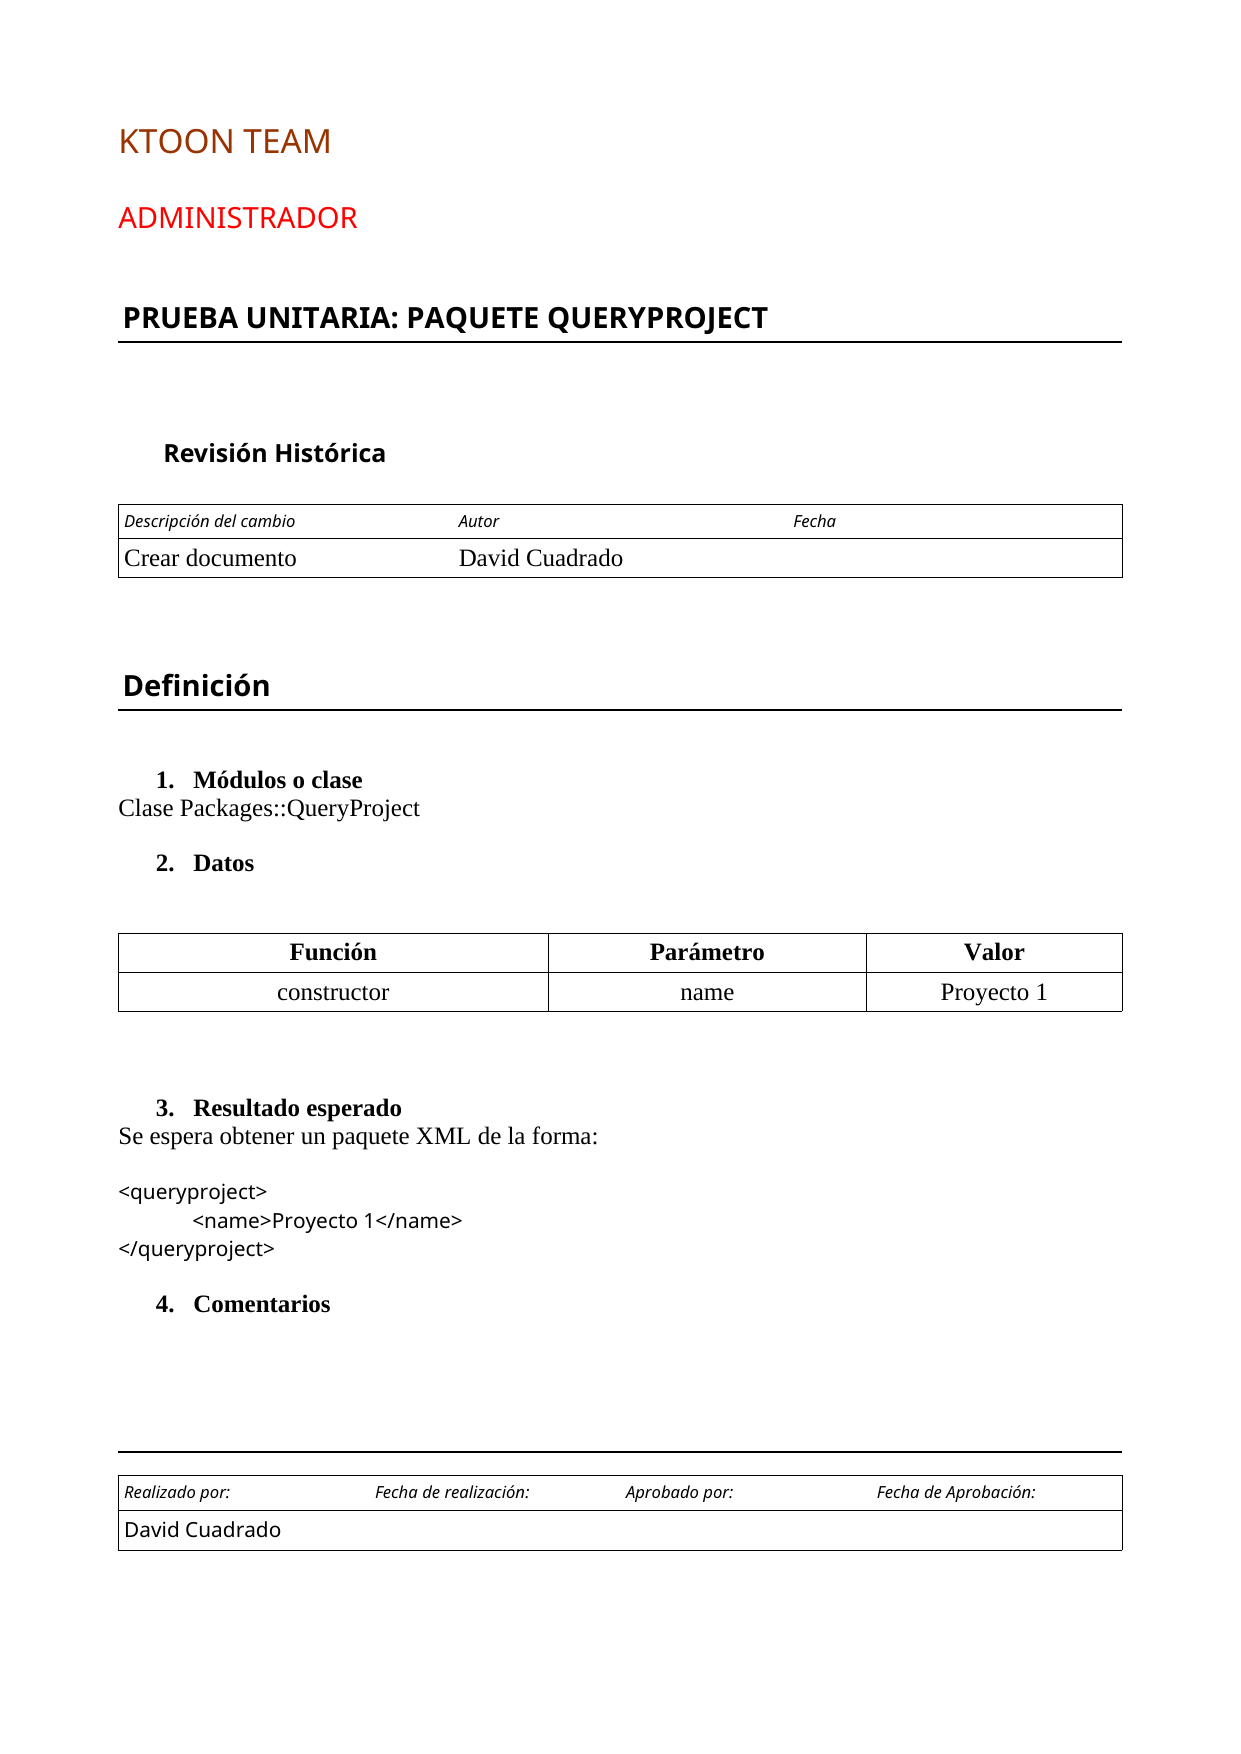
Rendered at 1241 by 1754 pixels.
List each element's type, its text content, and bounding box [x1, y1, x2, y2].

text Se espera obtener un paquete XML de la forma: [118, 1122, 1122, 1150]
text KTOON TEAM [118, 118, 1122, 163]
table_cell Proyecto 1 [867, 973, 1122, 1011]
text <queryproject> [118, 1177, 1122, 1206]
text ADMINISTRADOR [118, 198, 1122, 237]
table_cell [620, 1511, 871, 1549]
text PRUEBA UNITARIA: PAQUETE QUERYPROJECT [118, 293, 1122, 341]
table_cell [369, 1511, 620, 1549]
table_header Fecha de realización: [369, 1476, 620, 1509]
table_cell David Cuadrado [119, 1511, 369, 1549]
table_header Parámetro [549, 934, 866, 972]
table_header Función [119, 934, 548, 972]
table_cell [787, 539, 1122, 577]
table_cell name [549, 973, 866, 1011]
text Clase Packages::QueryProject [118, 794, 1122, 822]
table_cell [871, 1511, 1122, 1549]
list Módulos o clase [156, 766, 1122, 794]
table_header Fecha de Aprobación: [871, 1476, 1122, 1509]
table_header Descripción del cambio [119, 505, 453, 538]
text </queryproject> [118, 1234, 1122, 1263]
table_header Valor [867, 934, 1122, 972]
table_header Autor [453, 505, 787, 538]
text <name>Proyecto 1</name> [118, 1206, 1122, 1234]
text Definición [118, 660, 1122, 709]
table_header Fecha [787, 505, 1122, 538]
table_cell constructor [119, 973, 548, 1011]
list Resultado esperado [156, 1094, 1122, 1122]
table_header Realizado por: [119, 1476, 369, 1509]
table_cell David Cuadrado [453, 539, 787, 577]
table_header Aprobado por: [620, 1476, 871, 1509]
list Datos [156, 849, 1122, 877]
list Comentarios [156, 1291, 1122, 1318]
subtitle Revisión Histórica [118, 436, 1122, 470]
table_cell Crear documento [119, 539, 453, 577]
